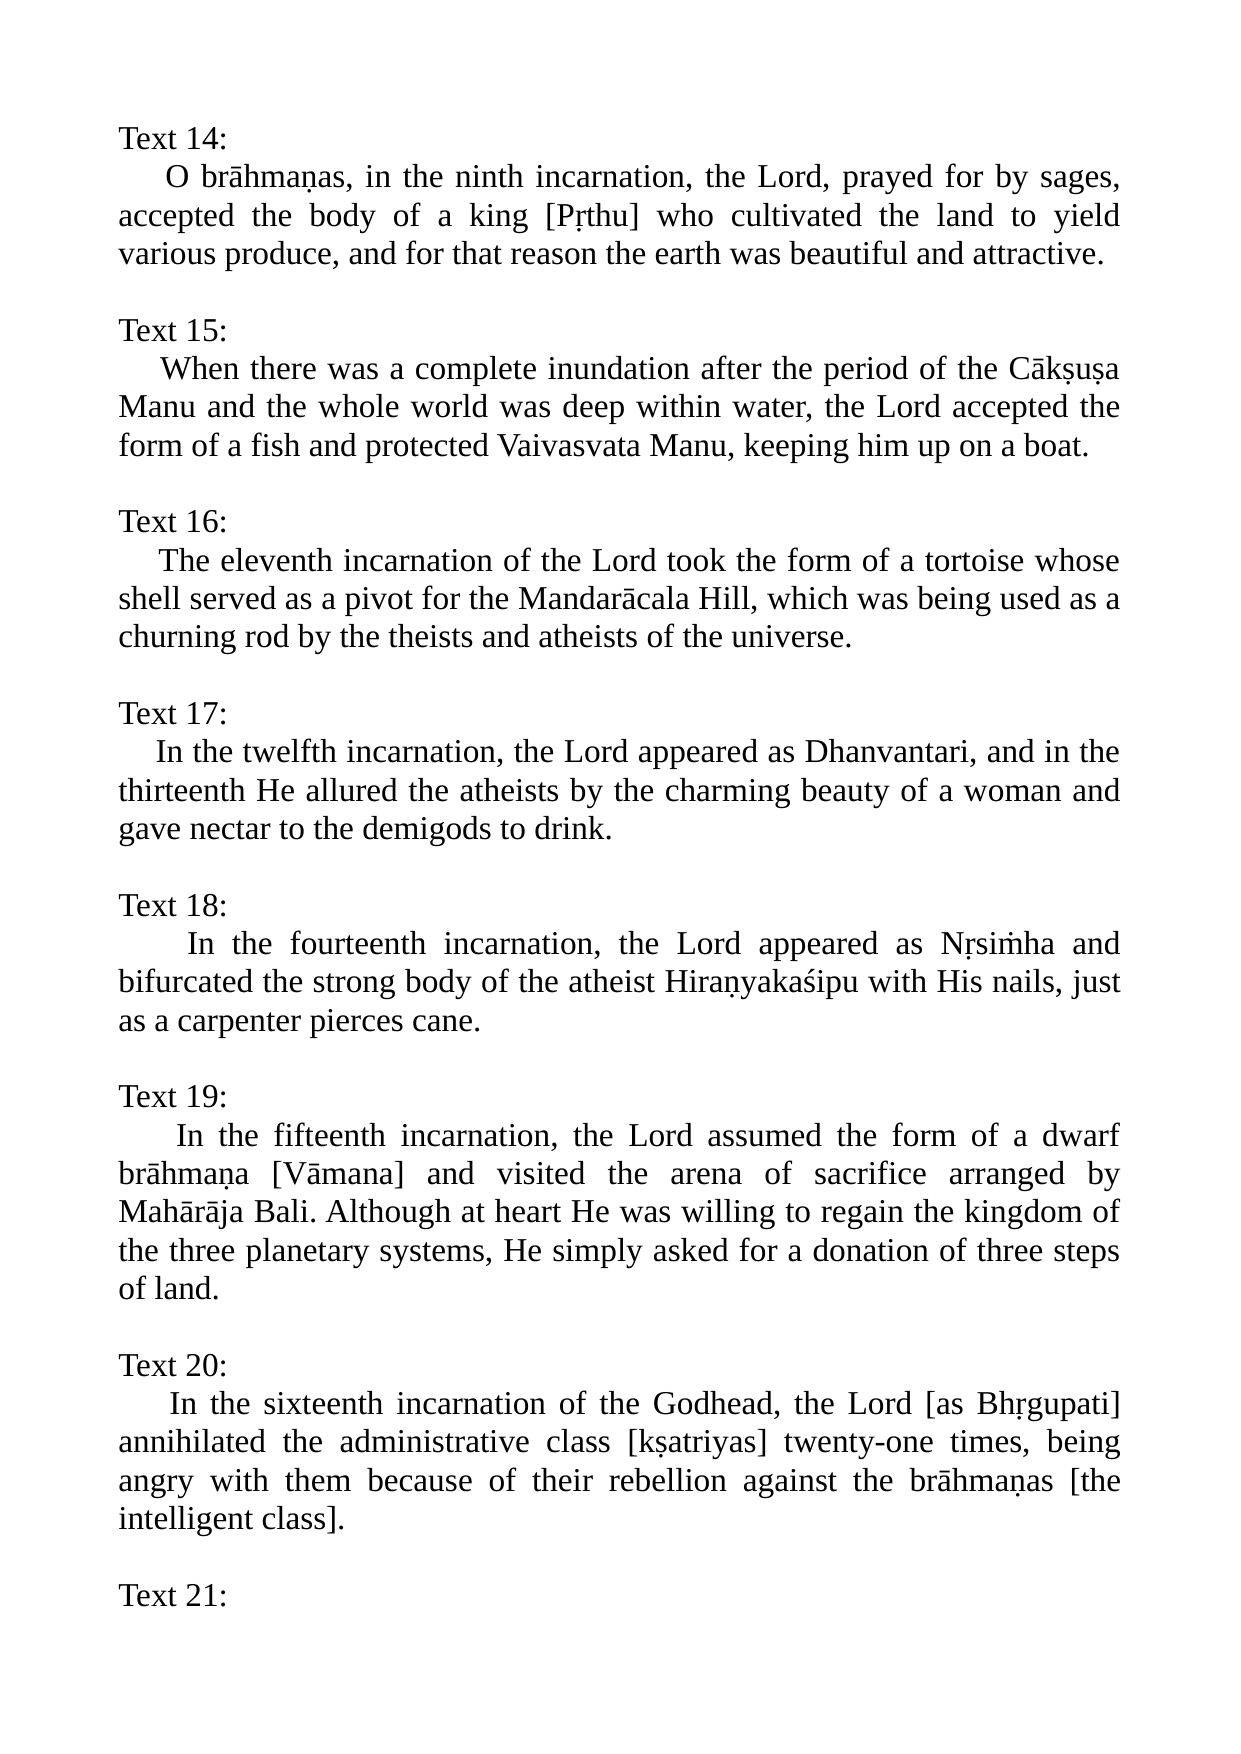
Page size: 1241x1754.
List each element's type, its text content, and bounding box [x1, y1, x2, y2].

text Text 20: [118, 1345, 1122, 1383]
text In the fifteenth incarnation, the Lord assumed the form of a dwarf brāhmaṇa [Vāmana] and visited the arena of sacrifice arranged by Mahārāja Bali. Although at heart He was willing to regain the kingdom of the three planetary systems, He simply asked for a donation of three steps of land. [118, 1115, 1122, 1306]
text Text 15: [118, 310, 1122, 348]
text Text 17: [118, 693, 1122, 731]
text Text 14: [118, 118, 1122, 156]
text The eleventh incarnation of the Lord took the form of a tortoise whose shell served as a pivot for the Mandarācala Hill, which was being used as a churning rod by the theists and atheists of the universe. [118, 540, 1122, 655]
text In the sixteenth incarnation of the Godhead, the Lord [as Bhṛgupati] annihilated the administrative class [kṣatriyas] twenty-one times, being angry with them because of their rebellion against the brāhmaṇas [the intelligent class]. [118, 1383, 1122, 1536]
text Text 21: [118, 1575, 1122, 1613]
text In the twelfth incarnation, the Lord appeared as Dhanvantari, and in the thirteenth He allured the atheists by the charming beauty of a woman and gave nectar to the demigods to drink. [118, 731, 1122, 846]
text Text 19: [118, 1076, 1122, 1115]
text Text 16: [118, 501, 1122, 540]
text O brāhmaṇas, in the ninth incarnation, the Lord, prayed for by sages, accepted the body of a king [Pṛthu] who cultivated the land to yield various produce, and for that reason the earth was beautiful and attractive. [118, 156, 1122, 271]
text When there was a complete inundation after the period of the Cākṣuṣa Manu and the whole world was deep within water, the Lord accepted the form of a fish and protected Vaivasvata Manu, keeping him up on a boat. [118, 348, 1122, 463]
text Text 18: [118, 885, 1122, 923]
text In the fourteenth incarnation, the Lord appeared as Nṛsiṁha and bifurcated the strong body of the atheist Hiraṇyakaśipu with His nails, just as a carpenter pierces cane. [118, 923, 1122, 1038]
